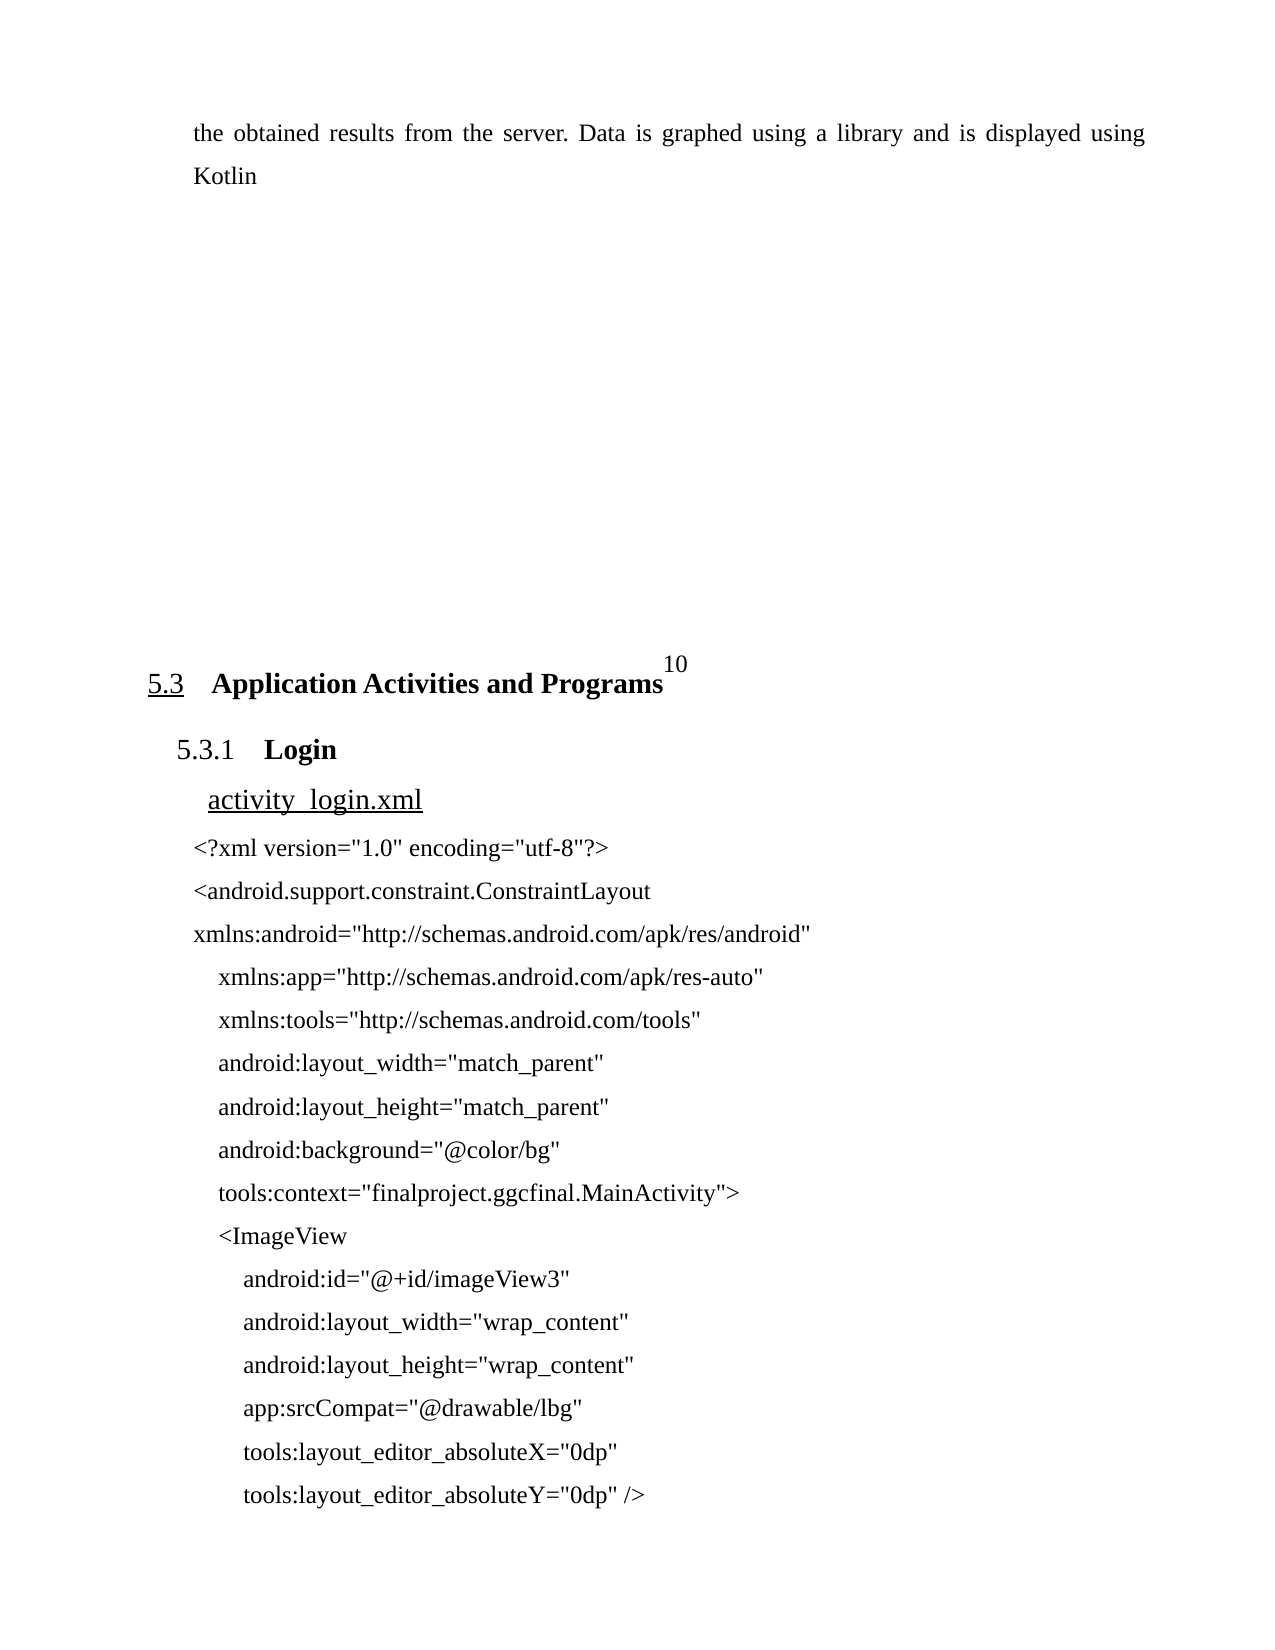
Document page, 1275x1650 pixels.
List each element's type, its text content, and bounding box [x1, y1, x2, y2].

text app:srcCompat="@drawable/lbg" [193, 1393, 1157, 1422]
text tools:layout_editor_absoluteX="0dp" [193, 1437, 1157, 1465]
text 5.3 Application Activities and Programs [118, 666, 1157, 699]
text android:layout_width="match_parent" [193, 1048, 1157, 1077]
text xmlns:app="http://schemas.android.com/apk/res-auto" [193, 962, 1157, 991]
text <android.support.constraint.ConstraintLayout xmlns:android="http://schemas.android.com/apk/res/android" [193, 876, 1157, 948]
text android:background="@color/bg" [193, 1135, 1157, 1163]
text xmlns:tools="http://schemas.android.com/tools" [193, 1005, 1157, 1034]
text android:layout_height="wrap_content" [193, 1350, 1157, 1379]
text tools:layout_editor_absoluteY="0dp" /> [193, 1480, 1157, 1508]
list activity_login.xml [156, 782, 1157, 816]
text 5.3.1 Login [118, 732, 1157, 766]
text android:id="@+id/imageView3" [193, 1264, 1157, 1293]
text android:layout_height="match_parent" [193, 1092, 1157, 1120]
text <ImageView [193, 1221, 1157, 1250]
text tools:context="finalproject.ggcfinal.MainActivity"> [193, 1178, 1157, 1207]
text android:layout_width="wrap_content" [193, 1307, 1157, 1336]
text <?xml version="1.0" encoding="utf-8"?> [193, 833, 1157, 862]
text the obtained results from the server. Data is graphed using a library and is displayed using Kotlin [118, 118, 1157, 190]
